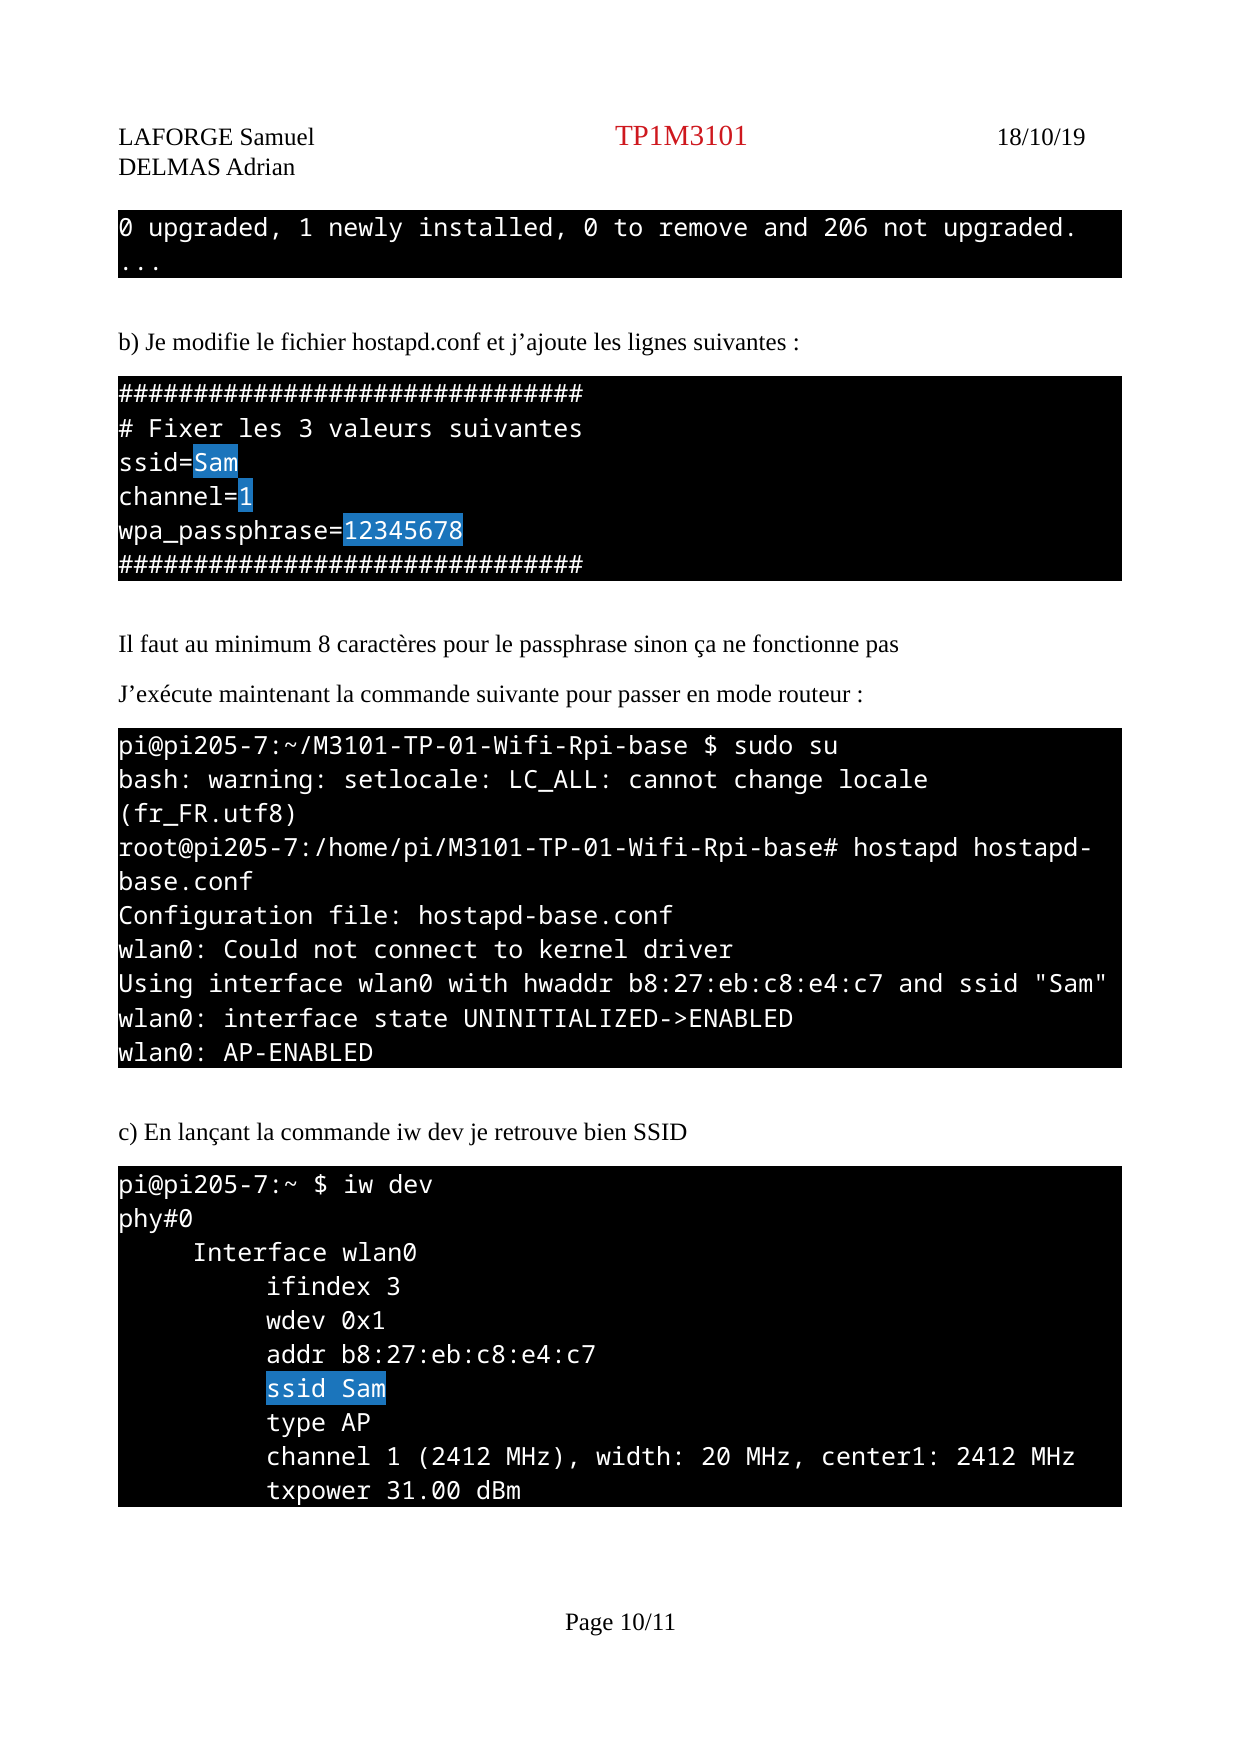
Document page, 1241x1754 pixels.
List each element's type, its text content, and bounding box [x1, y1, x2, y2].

text wlan0: interface state UNINITIALIZED->ENABLED [118, 1000, 1122, 1034]
text wdev 0x1 [118, 1303, 1122, 1337]
text wlan0: Could not connect to kernel driver [118, 932, 1122, 966]
text b) Je modifie le fichier hostapd.conf et j’ajoute les lignes suivantes : [118, 327, 1122, 356]
text wpa_passphrase=12345678 [118, 512, 1122, 546]
text Il faut au minimum 8 caractères pour le passphrase sinon ça ne fonctionne pas [118, 629, 1122, 658]
text wlan0: AP-ENABLED [118, 1034, 1122, 1068]
text addr b8:27:eb:c8:e4:c7 [118, 1337, 1122, 1371]
text # Fixer les 3 valeurs suivantes [118, 410, 1122, 444]
text c) En lançant la commande iw dev je retrouve bien SSID [118, 1117, 1122, 1146]
text J’exécute maintenant la commande suivante pour passer en mode routeur : [118, 679, 1122, 707]
text 0 upgraded, 1 newly installed, 0 to remove and 206 not upgraded. [118, 210, 1122, 244]
text ... [118, 244, 1122, 278]
text ############################### [118, 546, 1122, 581]
text ############################### [118, 376, 1122, 410]
text phy#0 [118, 1201, 1122, 1234]
text Configuration file: hostapd-base.conf [118, 898, 1122, 932]
text type AP [118, 1405, 1122, 1439]
text txpower 31.00 dBm [118, 1473, 1122, 1507]
text pi@pi205-7:~/M3101-TP-01-Wifi-Rpi-base $ sudo su [118, 728, 1122, 762]
text pi@pi205-7:~ $ iw dev [118, 1166, 1122, 1201]
text channel=1 [118, 478, 1122, 512]
text ssid=Sam [118, 444, 1122, 478]
text root@pi205-7:/home/pi/M3101-TP-01-Wifi-Rpi-base# hostapd hostapd-base.conf [118, 830, 1122, 898]
text channel 1 (2412 MHz), width: 20 MHz, center1: 2412 MHz [118, 1439, 1122, 1473]
text ssid Sam [118, 1371, 1122, 1405]
text Using interface wlan0 with hwaddr b8:27:eb:c8:e4:c7 and ssid "Sam" [118, 966, 1122, 1000]
text bash: warning: setlocale: LC_ALL: cannot change locale (fr_FR.utf8) [118, 762, 1122, 830]
text ifindex 3 [118, 1269, 1122, 1303]
text Interface wlan0 [118, 1234, 1122, 1269]
